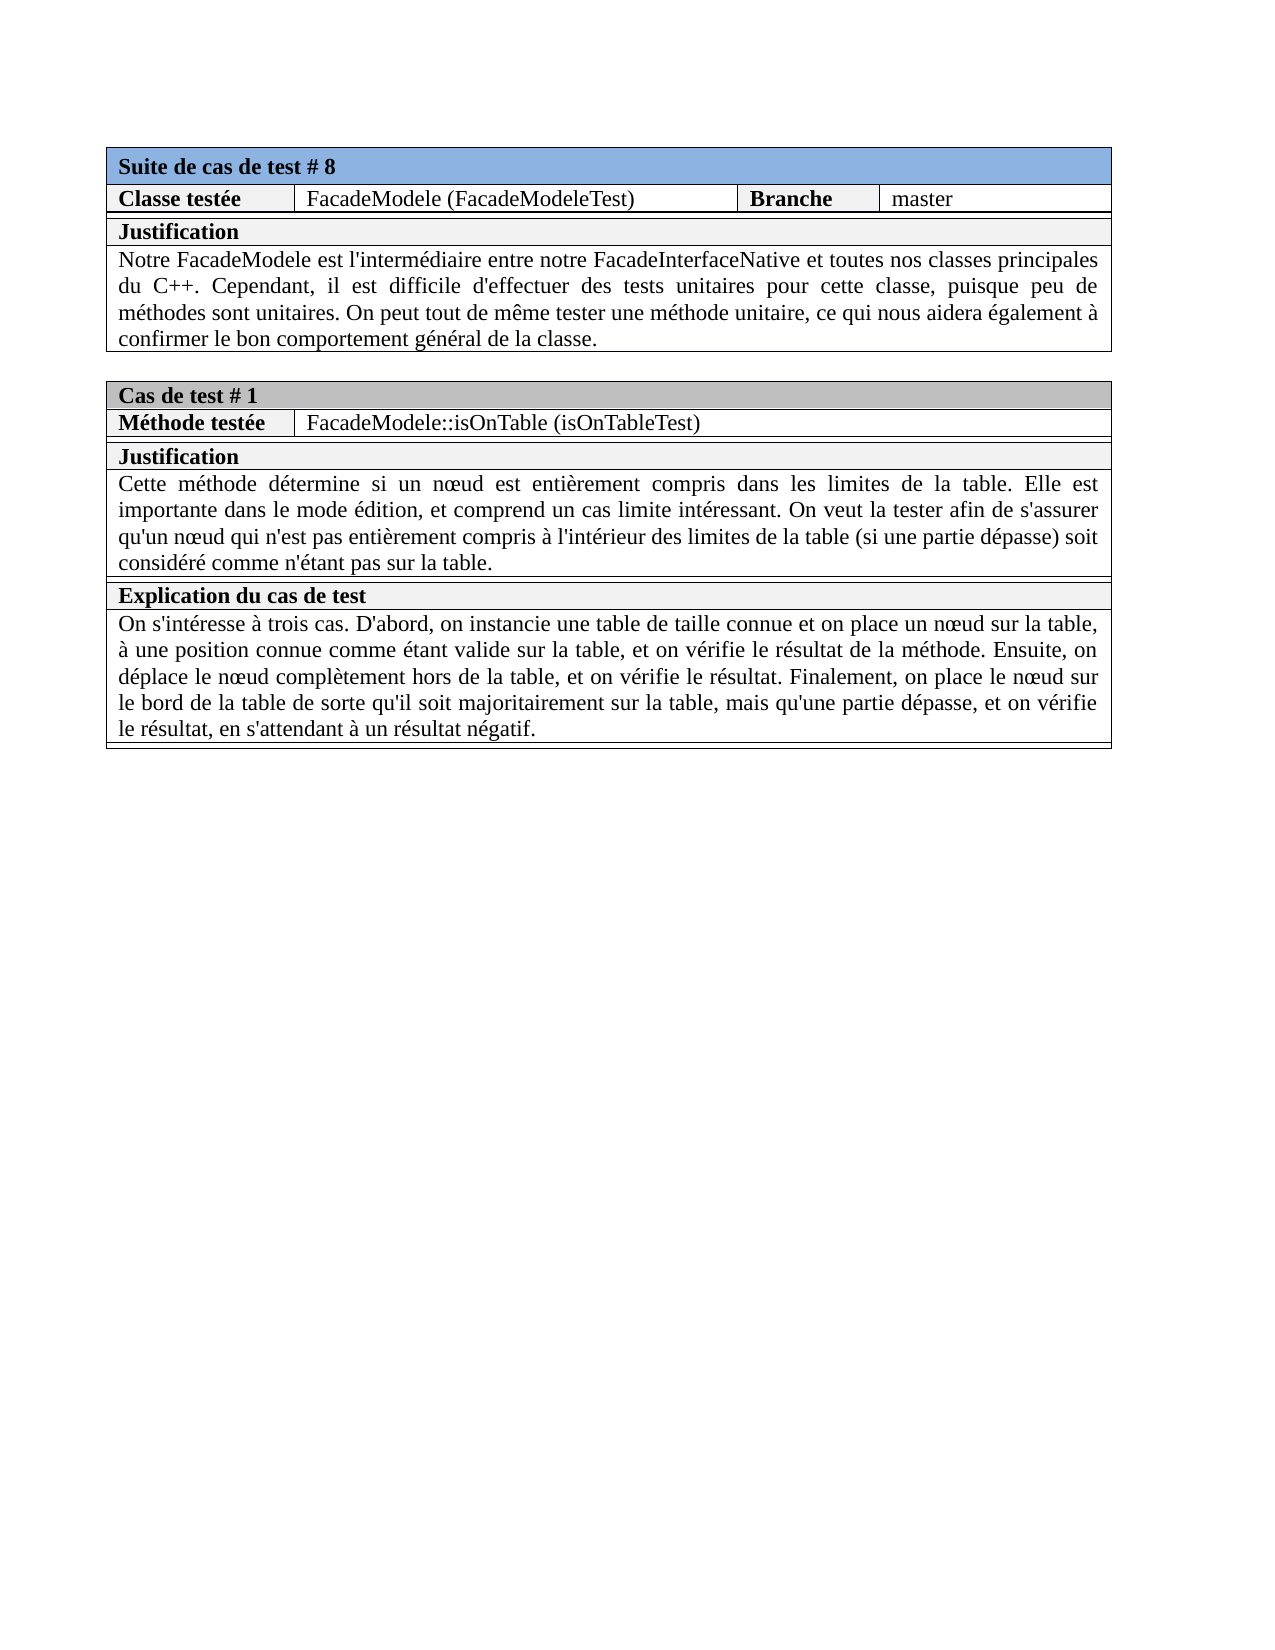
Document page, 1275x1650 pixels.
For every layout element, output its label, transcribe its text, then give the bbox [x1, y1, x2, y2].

table_cell Branche [738, 185, 879, 211]
table_cell [107, 437, 1111, 442]
table_cell Classe testée [107, 185, 294, 211]
table_cell [107, 213, 1111, 217]
table_cell Cette méthode détermine si un nœud est entièrement compris dans les limites de la table. Elle est importante dans le mode édition, et comprend un cas limite intéressant. On veut la tester afin de s'assurer qu'un nœud qui n'est pas entièrement compris à l'intérieur des limites de la table (si une partie dépasse) soit considéré comme n'étant pas sur la table. [107, 470, 1111, 576]
table_cell FacadeModele (FacadeModeleTest) [295, 185, 737, 211]
table_cell Explication du cas de test [107, 583, 1111, 609]
table_cell [107, 743, 1111, 748]
table_header Cas de test # 1 [107, 382, 1111, 408]
table_cell [107, 577, 1111, 582]
table_cell Notre FacadeModele est l'intermédiaire entre notre FacadeInterfaceNative et toutes nos classes principales du C++. Cependant, il est difficile d'effectuer des tests unitaires pour cette classe, puisque peu de méthodes sont unitaires. On peut tout de même tester une méthode unitaire, ce qui nous aidera également à confirmer le bon comportement général de la classe. [107, 246, 1111, 351]
table_cell Justification [107, 219, 1111, 245]
table_cell FacadeModele::isOnTable (isOnTableTest) [295, 410, 1111, 436]
table_cell Justification [107, 443, 1111, 469]
table_cell On s'intéresse à trois cas. D'abord, on instancie une table de taille connue et on place un nœud sur la table, à une position connue comme étant valide sur la table, et on vérifie le résultat de la méthode. Ensuite, on déplace le nœud complètement hors de la table, et on vérifie le résultat. Finalement, on place le nœud sur le bord de la table de sorte qu'il soit majoritairement sur la table, mais qu'une partie dépasse, et on vérifie le résultat, en s'attendant à un résultat négatif. [107, 610, 1111, 742]
table_cell master [880, 185, 1111, 211]
table_cell Méthode testée [107, 410, 294, 436]
table_header Suite de cas de test # 8 [107, 148, 1111, 184]
